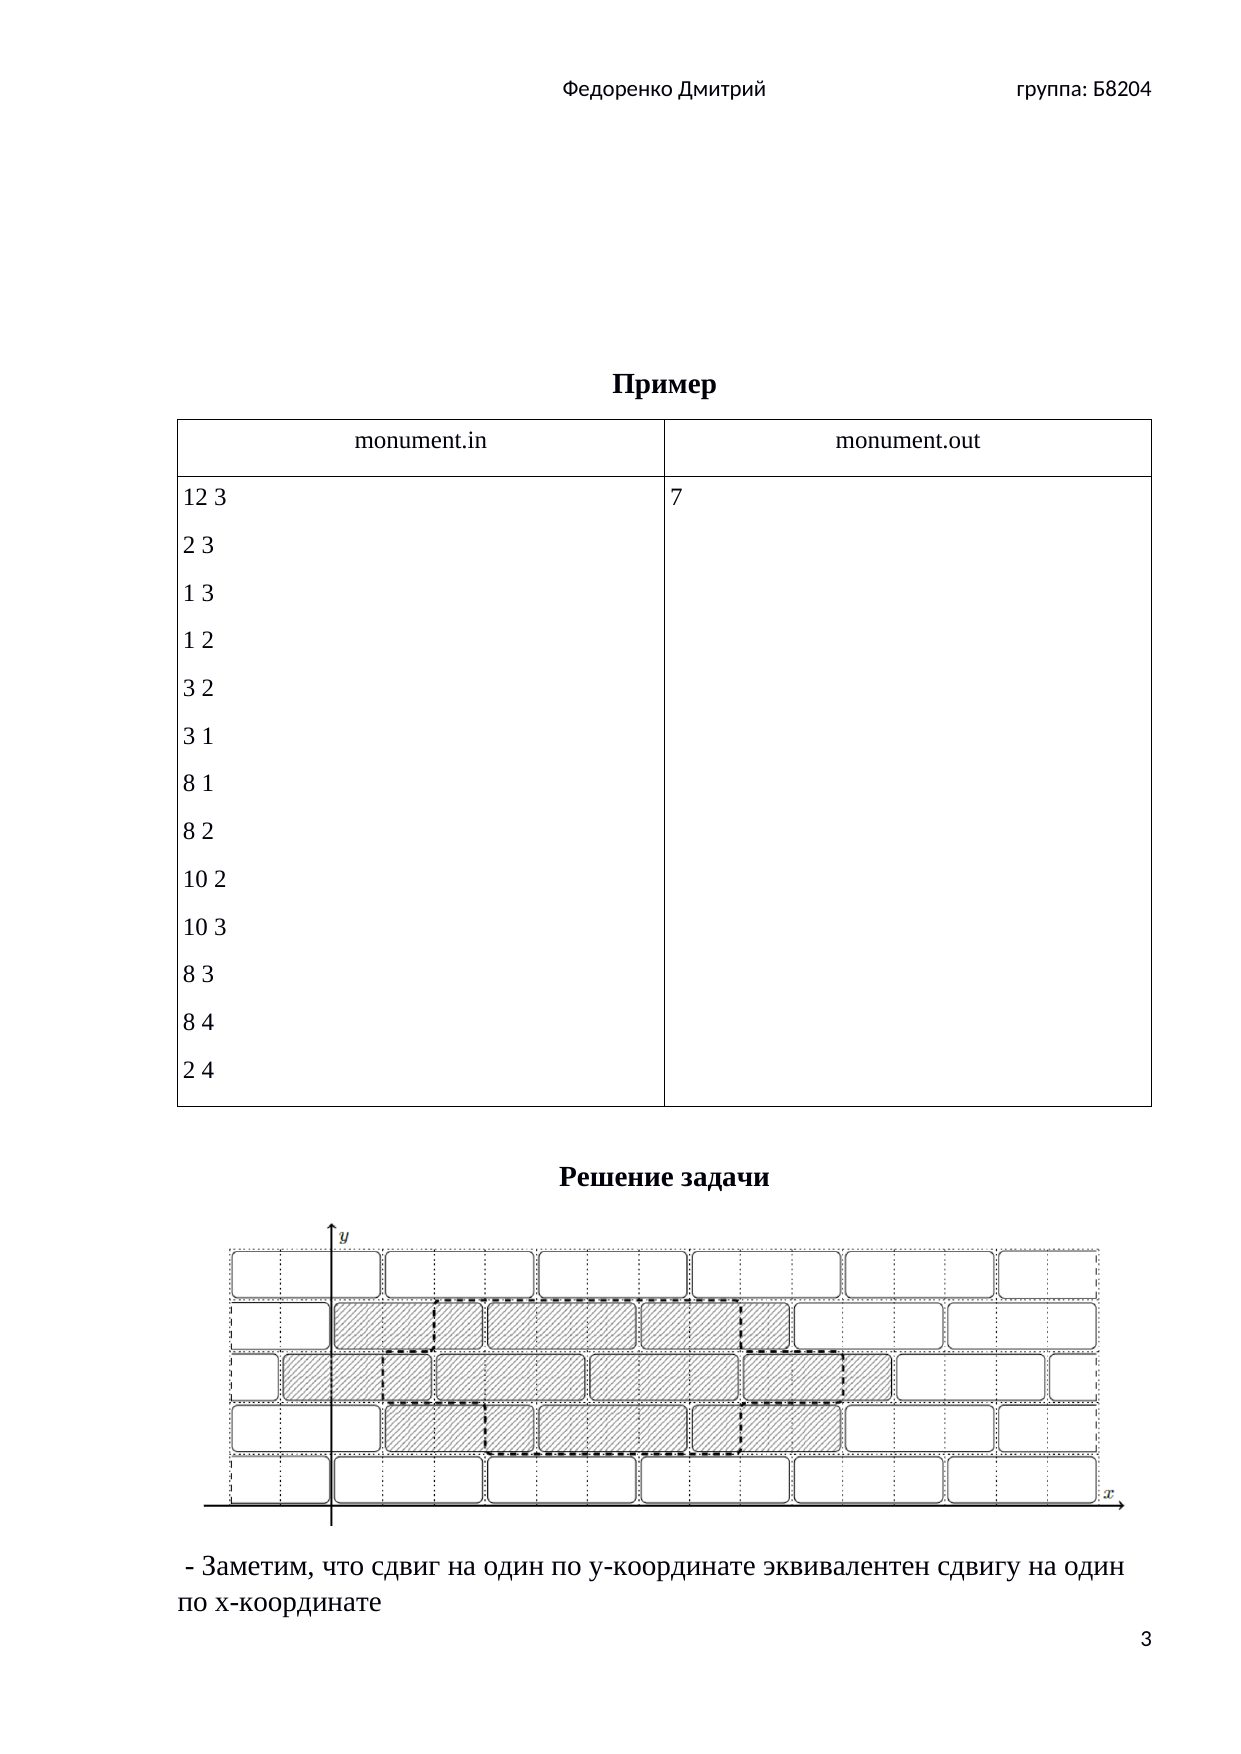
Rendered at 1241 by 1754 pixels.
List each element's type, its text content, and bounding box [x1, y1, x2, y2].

text Решение задачи [177, 1159, 1152, 1193]
picture [179, 1214, 1155, 1526]
text - Заметим, что сдвиг на один по y-координате эквивалентен сдвигу на один по x-координате [177, 1212, 1152, 1617]
text Пример [177, 366, 1152, 399]
table_header monument.out [665, 420, 1151, 476]
table_cell 12 3 2 3 1 3 1 2 3 2 3 1 8 1 8 2 10 2 10 3 8 3 ­8 4 2 4 [178, 477, 664, 1106]
table_header monument.in [178, 420, 664, 476]
table_cell 7 [665, 477, 1151, 1106]
